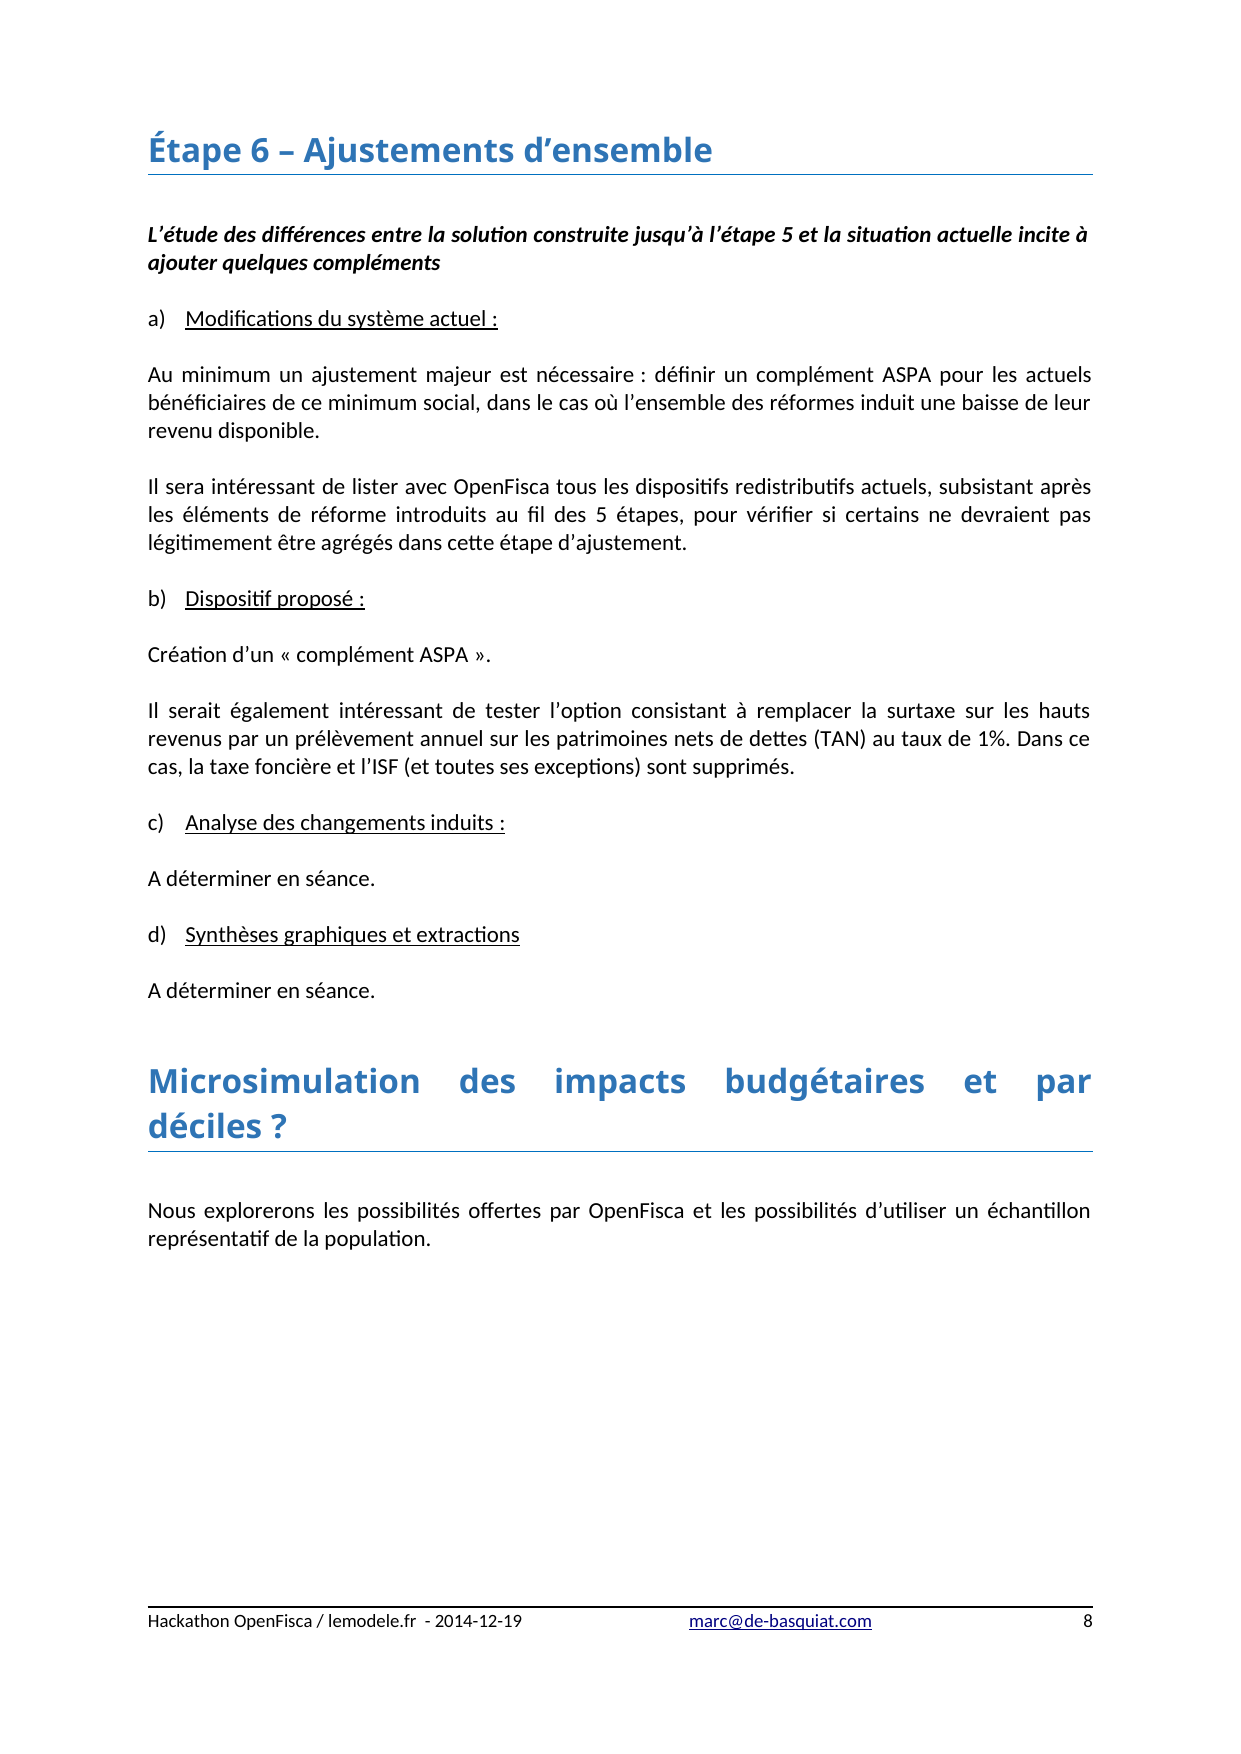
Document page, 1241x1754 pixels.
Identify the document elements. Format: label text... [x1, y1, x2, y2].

list Modifications du système actuel : [148, 304, 1093, 332]
text L’étude des différences entre la solution construite jusqu’à l’étape 5 et la situation actuelle incite à ajouter quelques compléments [148, 220, 1093, 276]
text Il serait également intéressant de tester l’option consistant à remplacer la surtaxe sur les hauts revenus par un prélèvement annuel sur les patrimoines nets de dettes (TAN) au taux de 1%. Dans ce cas, la taxe foncière et l’ISF (et toutes ses exceptions) sont supprimés. [148, 696, 1093, 780]
subtitle Étape 6 – Ajustements d’ensemble [148, 127, 1093, 174]
list Synthèses graphiques et extractions [148, 921, 1093, 948]
subtitle Microsimulation des impacts budgétaires et par déciles ? [148, 1058, 1093, 1151]
text A déterminer en séance. [148, 977, 1093, 1004]
list Dispositif proposé : [148, 584, 1093, 612]
list Analyse des changements induits : [148, 808, 1093, 836]
text Création d’un « complément ASPA ». [148, 640, 1093, 668]
text A déterminer en séance. [148, 864, 1093, 892]
text Nous explorerons les possibilités offertes par OpenFisca et les possibilités d’utiliser un échantillon représentatif de la population. [148, 1196, 1093, 1252]
text Il sera intéressant de lister avec OpenFisca tous les dispositifs redistributifs actuels, subsistant après les éléments de réforme introduits au fil des 5 étapes, pour vérifier si certains ne devraient pas légitimement être agrégés dans cette étape d’ajustement. [148, 472, 1093, 556]
text Au minimum un ajustement majeur est nécessaire : définir un complément ASPA pour les actuels bénéficiaires de ce minimum social, dans le cas où l’ensemble des réformes induit une baisse de leur revenu disponible. [148, 360, 1093, 444]
